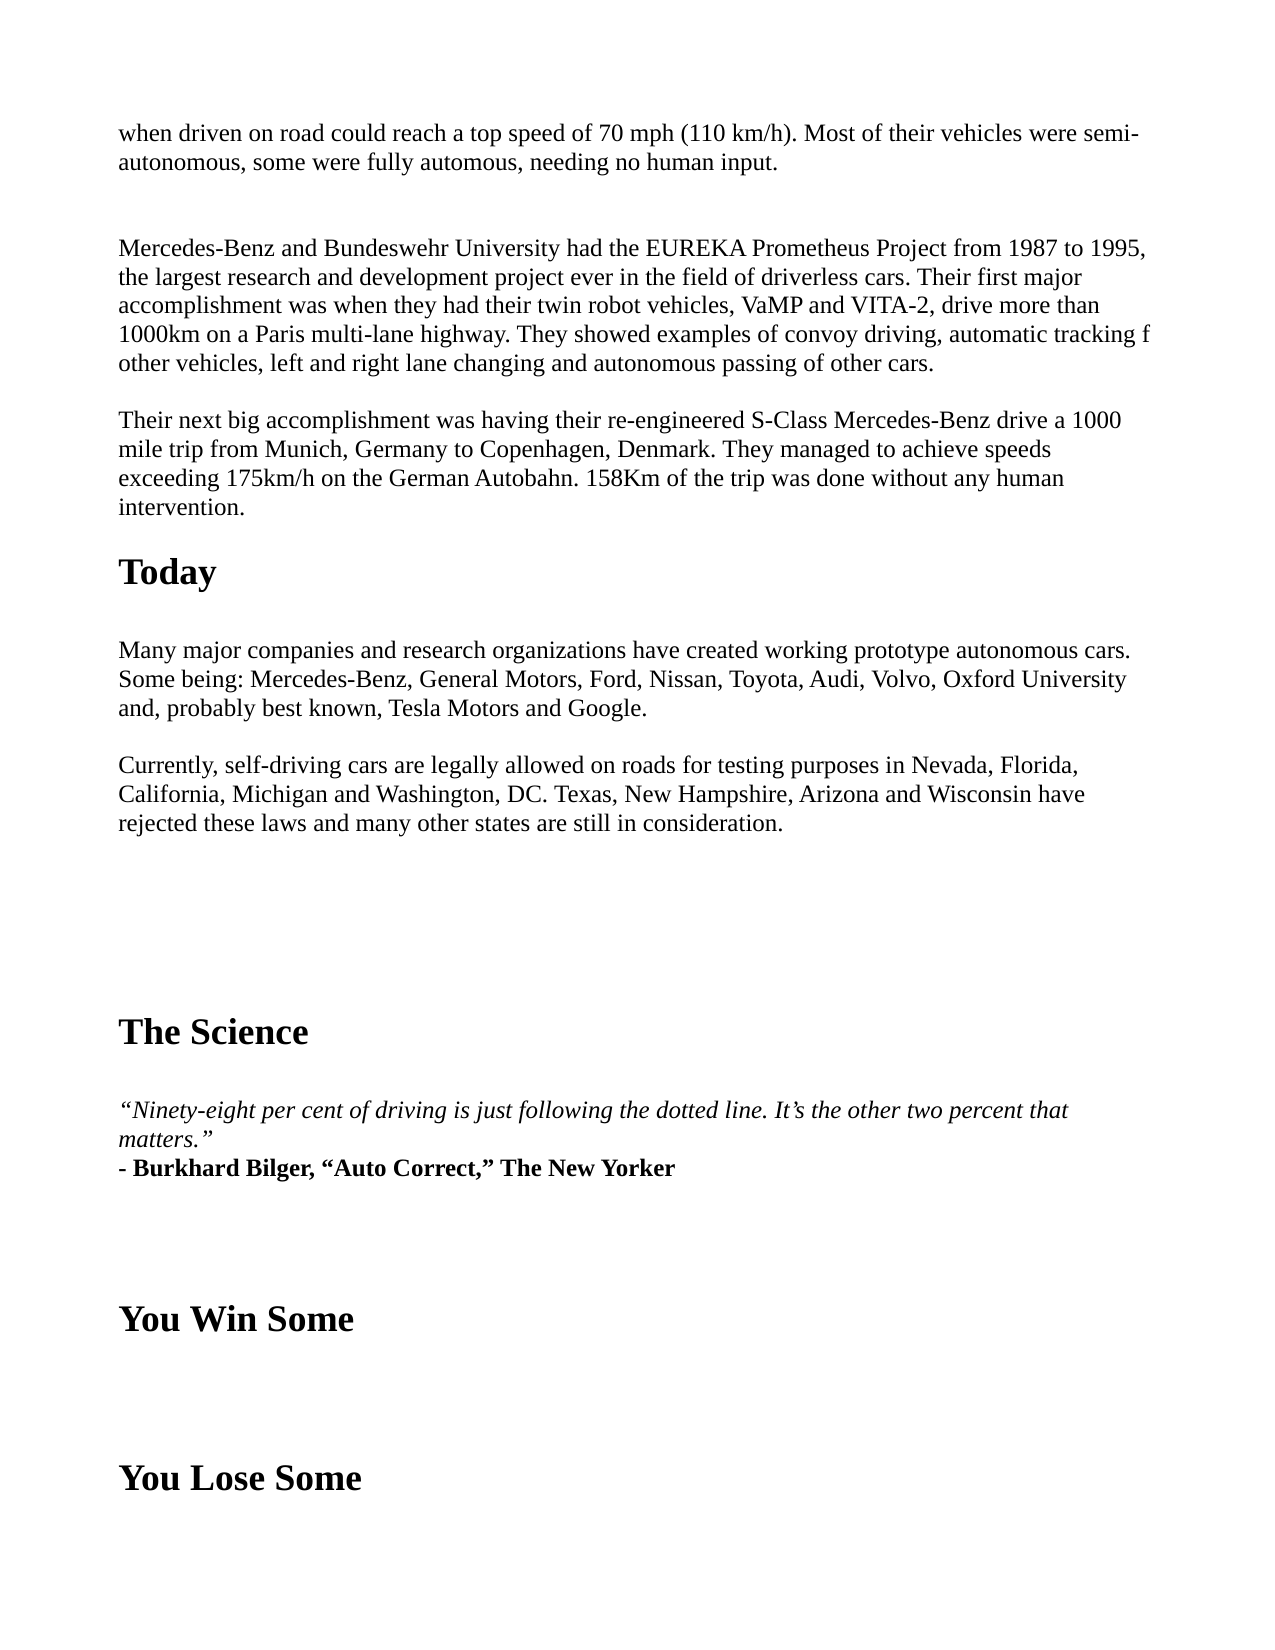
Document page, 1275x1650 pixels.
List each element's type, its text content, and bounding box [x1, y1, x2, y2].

text The Science [118, 1009, 1157, 1052]
text You Lose Some [118, 1455, 1157, 1498]
text You Win Some [118, 1297, 1157, 1340]
text Many major companies and research organizations have created working prototype autonomous cars. Some being: Mercedes-Benz, General Motors, Ford, Nissan, Toyota, Audi, Volvo, Oxford University and, probably best known, Tesla Motors and Google. [118, 636, 1157, 722]
text - Burkhard Bilger, “Auto Correct,” The New Yorker [118, 1153, 1157, 1182]
text when driven on road could reach a top speed of 70 mph (110 km/h). Most of their vehicles were semi-autonomous, some were fully automous, needing no human input. [118, 118, 1157, 176]
text Currently, self-driving cars are legally allowed on roads for testing purposes in Nevada, Florida, California, Michigan and Washington, DC. Texas, New Hampshire, Arizona and Wisconsin have rejected these laws and many other states are still in consideration. [118, 751, 1157, 837]
text “Ninety-eight per cent of driving is just following the dotted line. It’s the other two percent that matters.” [118, 1096, 1157, 1153]
text Their next big accomplishment was having their re-engineered S-Class Mercedes-Benz drive a 1000 mile trip from Munich, Germany to Copenhagen, Denmark. They managed to achieve speeds exceeding 175km/h on the German Autobahn. 158Km of the trip was done without any human intervention. [118, 406, 1157, 521]
text Today [118, 549, 1157, 592]
text Mercedes-Benz and Bundeswehr University had the EUREKA Prometheus Project from 1987 to 1995, the largest research and development project ever in the field of driverless cars. Their first major accomplishment was when they had their twin robot vehicles, VaMP and VITA-2, drive more than 1000km on a Paris multi-lane highway. They showed examples of convoy driving, automatic tracking f other vehicles, left and right lane changing and autonomous passing of other cars. [118, 233, 1157, 377]
